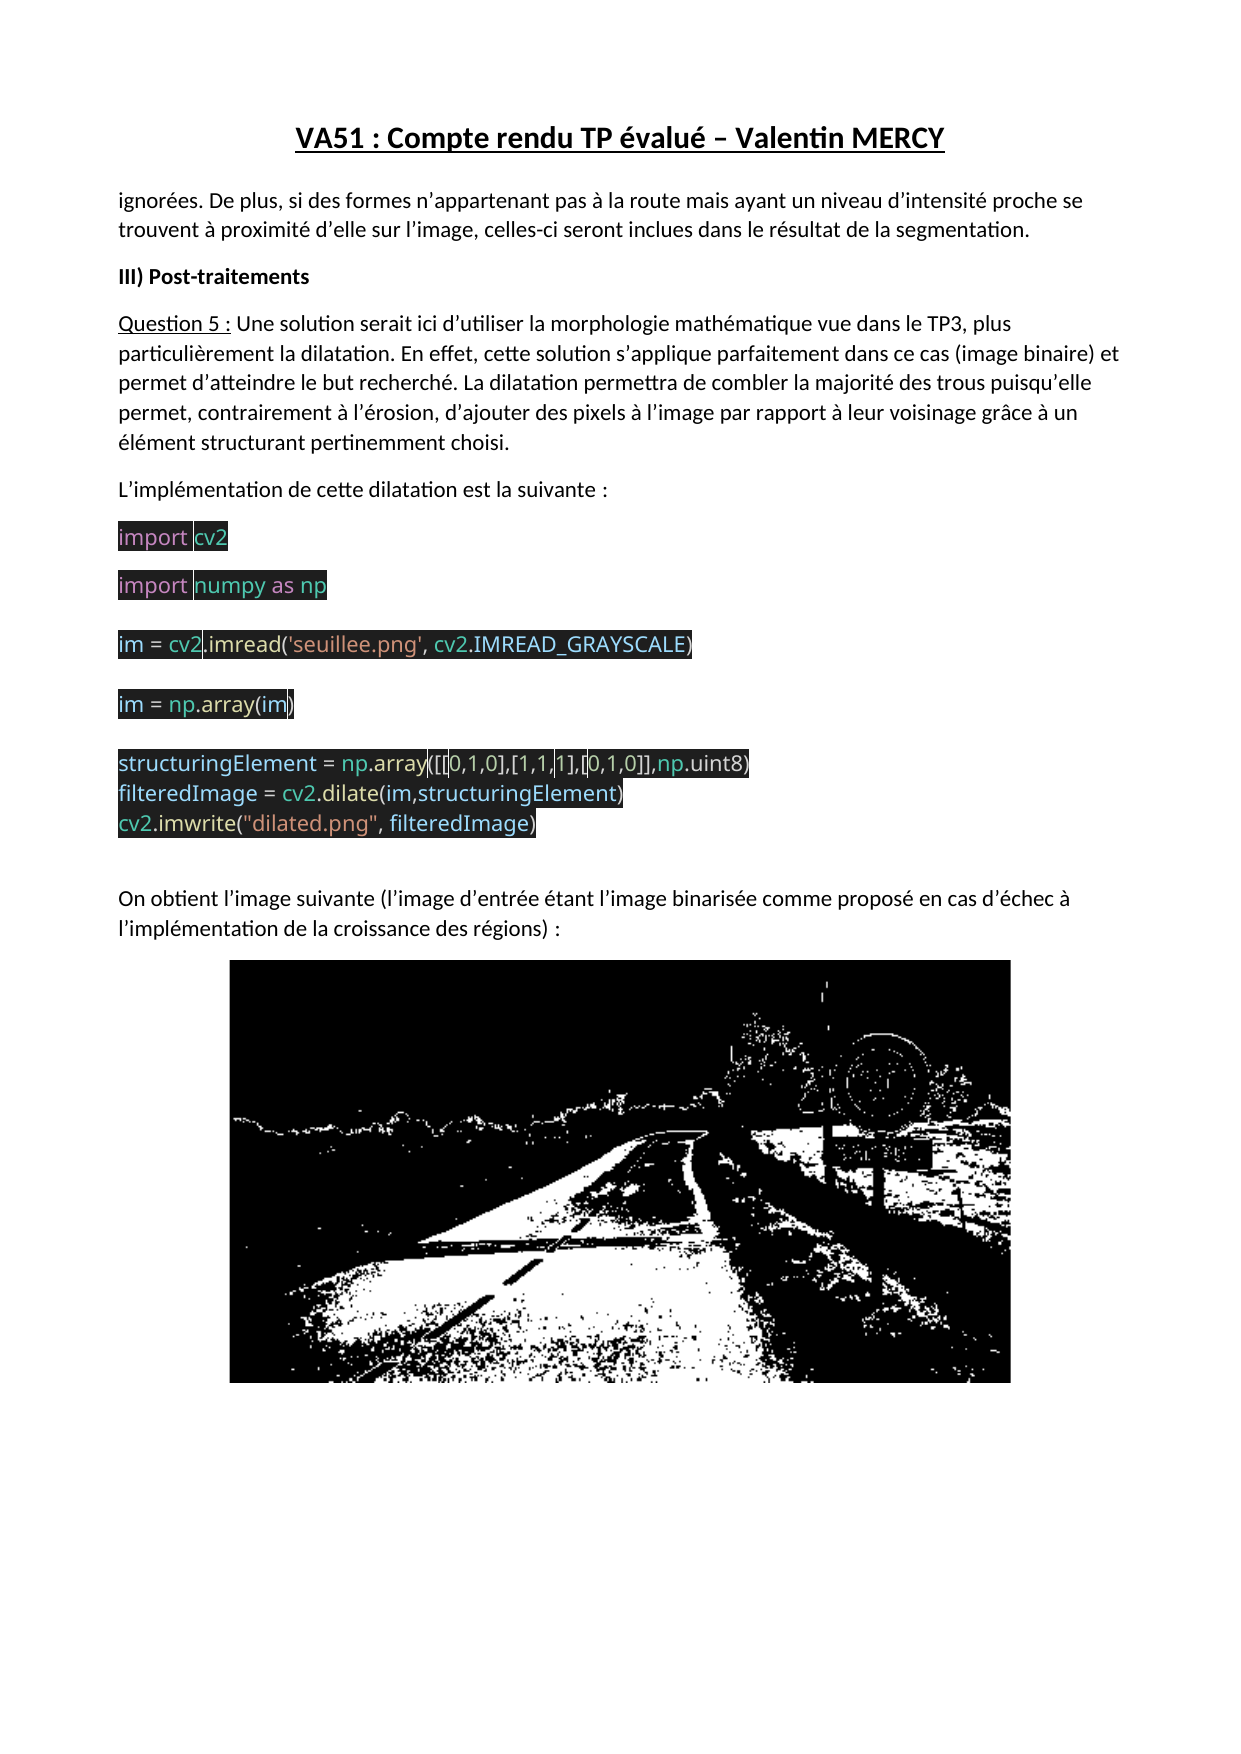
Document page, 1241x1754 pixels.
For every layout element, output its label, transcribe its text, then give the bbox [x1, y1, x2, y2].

text import cv2 [118, 521, 1122, 551]
text im = cv2.imread('seuillee.png', cv2.IMREAD_GRAYSCALE) [118, 629, 1122, 659]
text import numpy as np [118, 570, 1122, 600]
text cv2.imwrite("dilated.png", filteredImage) [118, 808, 1122, 838]
text ignorées. De plus, si des formes n’appartenant pas à la route mais ayant un niveau d’intensité proche se trouvent à proximité d’elle sur l’image, celles-ci seront inclues dans le résultat de la segmentation. [118, 186, 1122, 244]
text L’implémentation de cette dilatation est la suivante : [118, 475, 1122, 503]
text structuringElement = np.array([[0,1,0],[1,1,1],[0,1,0]],np.uint8) [118, 748, 1122, 778]
text On obtient l’image suivante (l’image d’entrée étant l’image binarisée comme proposé en cas d’échec à l’implémentation de la croissance des régions) : [118, 884, 1122, 942]
text im = np.array(im) [118, 689, 1122, 719]
text III) Post-traitements [118, 262, 1122, 290]
picture [229, 960, 1011, 1383]
text Question 5 : Une solution serait ici d’utiliser la morphologie mathématique vue dans le TP3, plus particulièrement la dilatation. En effet, cette solution s’applique parfaitement dans ce cas (image binaire) et permet d’atteindre le but recherché. La dilatation permettra de combler la majorité des trous puisqu’elle permet, contrairement à l’érosion, d’ajouter des pixels à l’image par rapport à leur voisinage grâce à un élément structurant pertinemment choisi. [118, 309, 1122, 456]
text filteredImage = cv2.dilate(im,structuringElement) [118, 778, 1122, 808]
